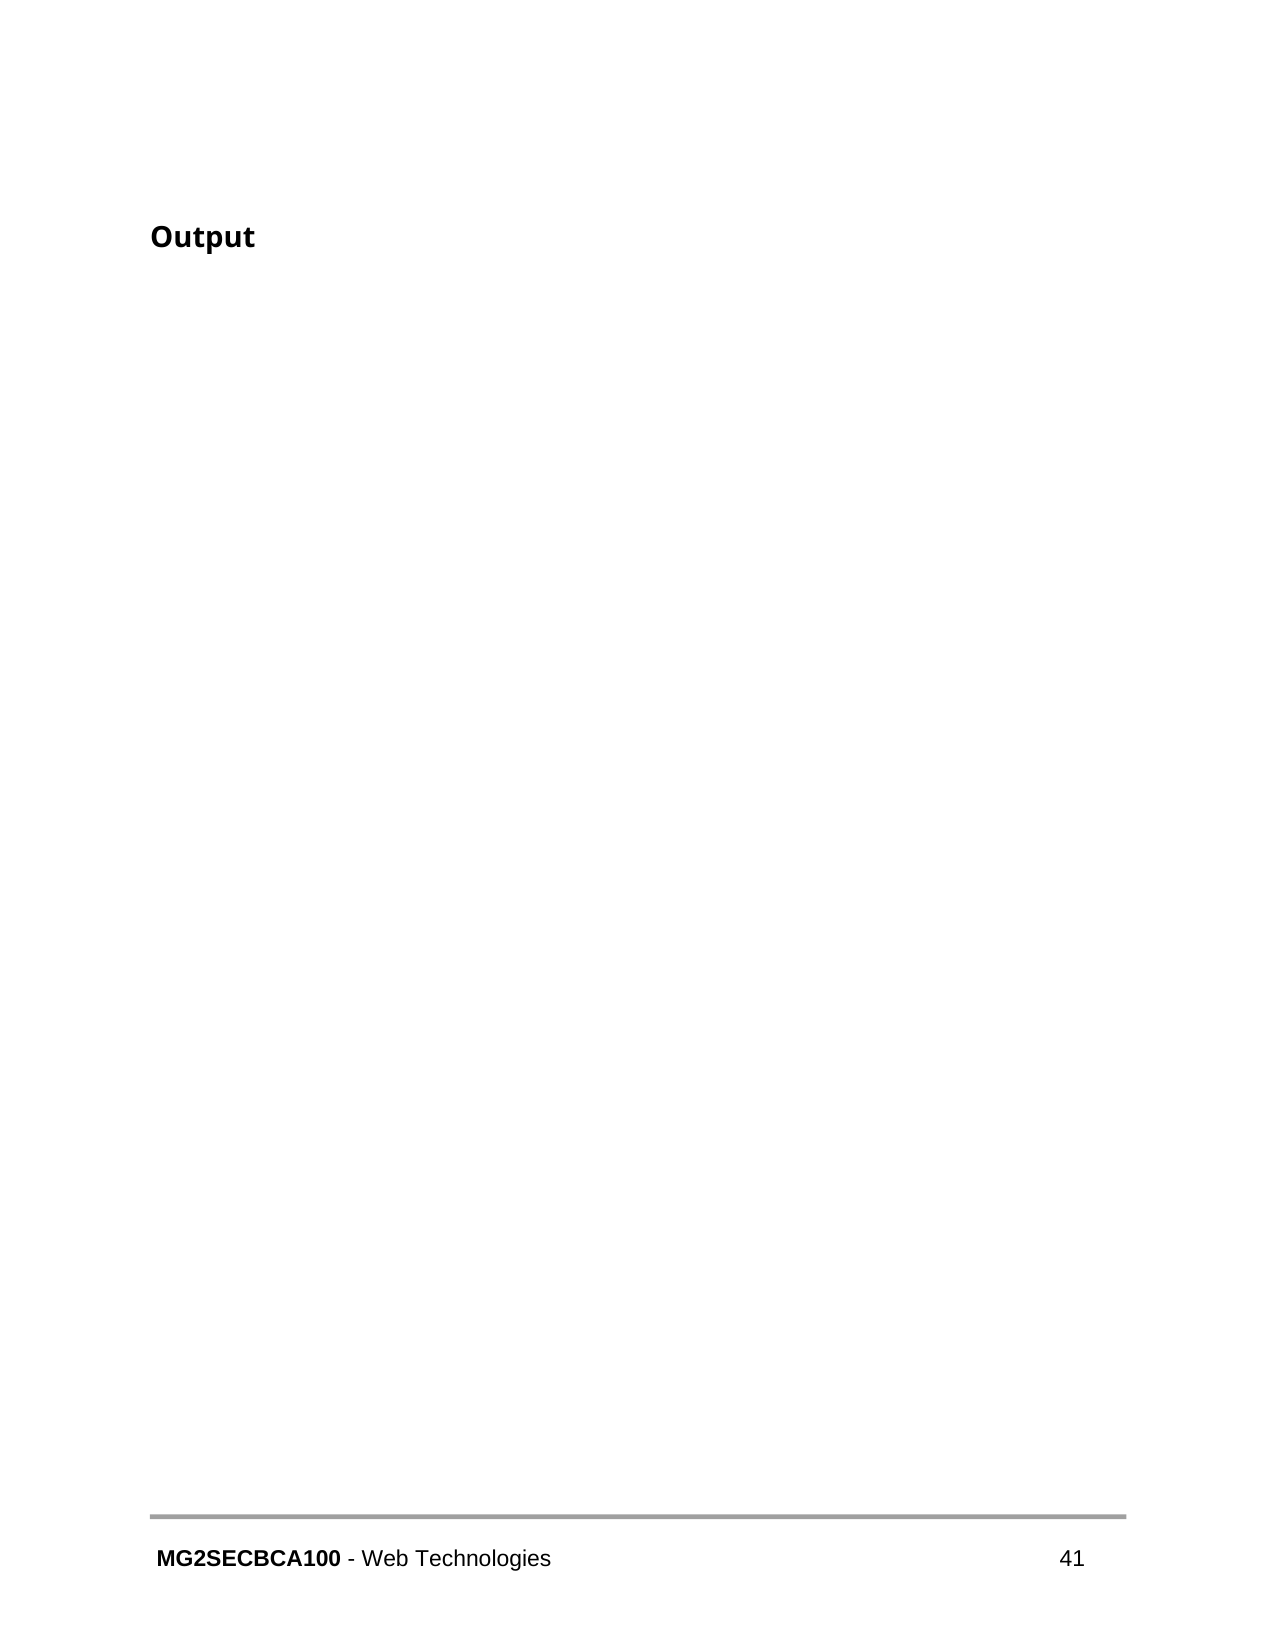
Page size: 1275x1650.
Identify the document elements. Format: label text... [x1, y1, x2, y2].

text Output [150, 216, 1125, 256]
